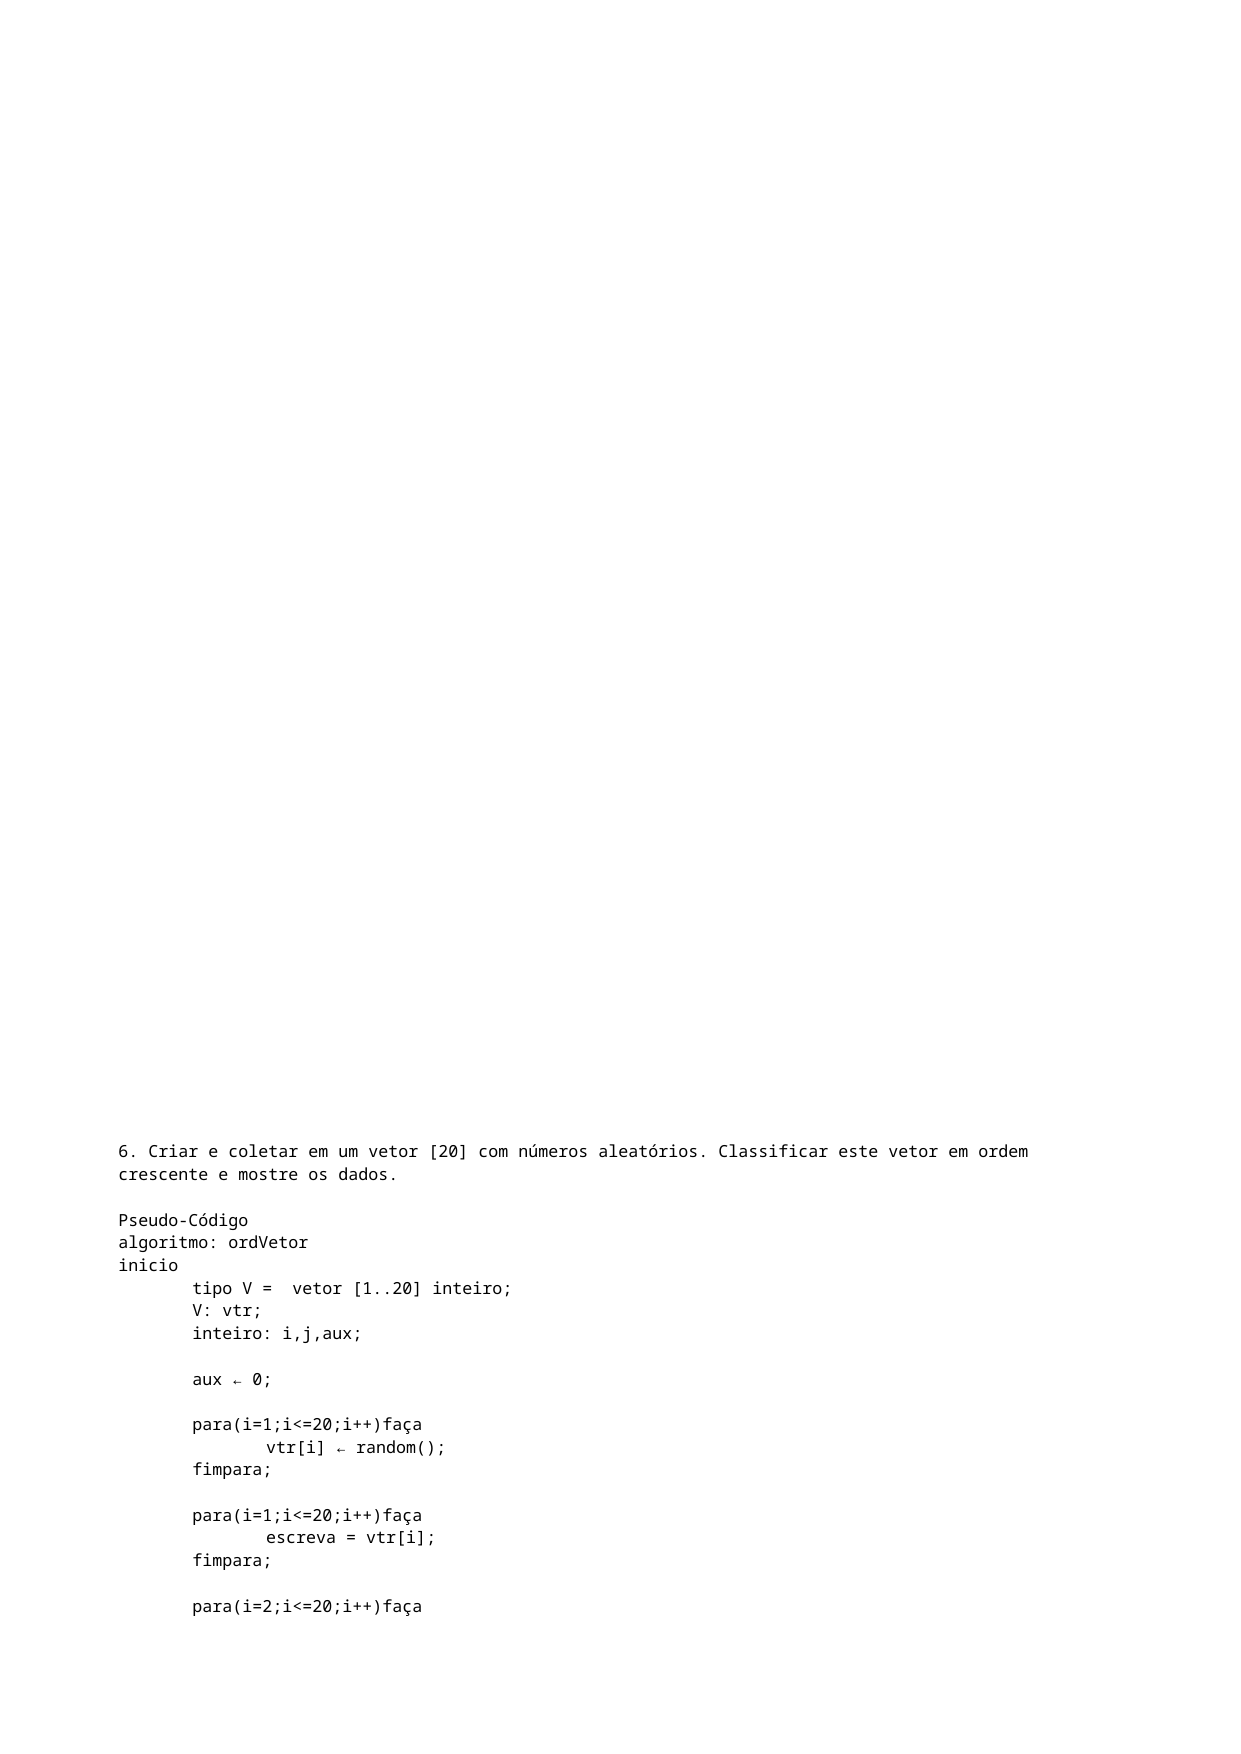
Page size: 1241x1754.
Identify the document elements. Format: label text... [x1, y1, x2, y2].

text V: vtr; [118, 1299, 1122, 1322]
text inteiro: i,j,aux; [118, 1322, 1122, 1344]
text para(i=1;i<=20;i++)faça [118, 1412, 1122, 1435]
text inicio [118, 1253, 1122, 1276]
text fimpara; [118, 1458, 1122, 1481]
text algoritmo: ordVetor [118, 1231, 1122, 1253]
text para(i=1;i<=20;i++)faça [118, 1503, 1122, 1526]
text vtr[i] ← random(); [118, 1435, 1122, 1458]
text escreva = vtr[i]; [118, 1526, 1122, 1549]
text para(i=2;i<=20;i++)faça [118, 1594, 1122, 1617]
text tipo V = vetor [1..20] inteiro; [118, 1276, 1122, 1299]
text Pseudo-Código [118, 1208, 1122, 1231]
text 6. Criar e coletar em um vetor [20] com números aleatórios. Classificar este vetor em ordem crescente e mostre os dados. [118, 1140, 1122, 1185]
text fimpara; [118, 1549, 1122, 1571]
text aux ← 0; [118, 1367, 1122, 1390]
